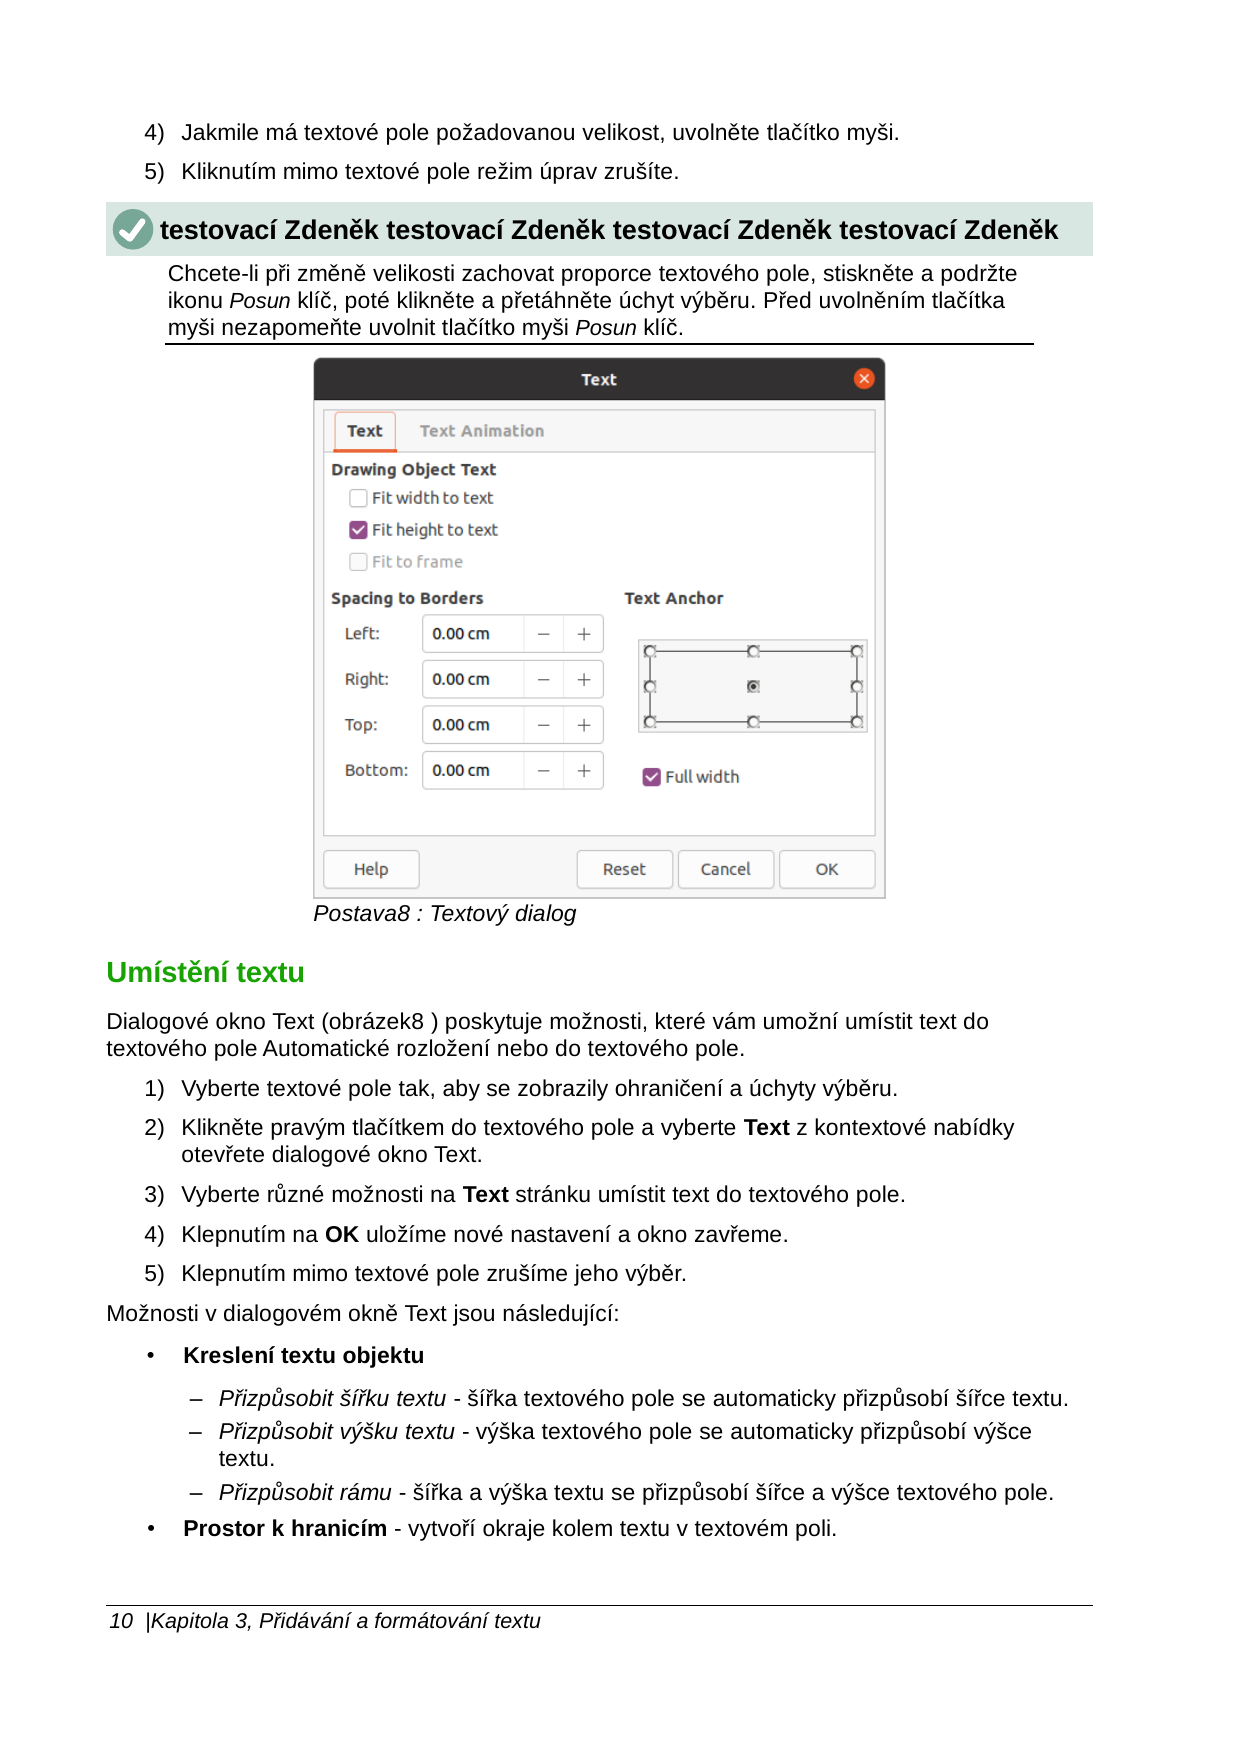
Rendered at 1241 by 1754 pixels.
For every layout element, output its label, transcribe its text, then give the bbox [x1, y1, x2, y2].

subtitle testovací Zdeněk testovací Zdeněk testovací Zdeněk testovací Zdeněk [106, 202, 1093, 256]
list Přizpůsobit výšku textu - výška textového pole se automaticky přizpůsobí výšce textu. [189, 1417, 1093, 1472]
picture [313, 357, 886, 899]
text Možnosti v dialogovém okně Text jsou následující: [106, 1299, 1093, 1326]
list Vyberte textové pole tak, aby se zobrazily ohraničení a úchyty výběru. [164, 1074, 1093, 1101]
list Klikněte pravým tlačítkem do textového pole a vyberte Text z kontextové nabídky otevřete dialogové okno Text. [164, 1114, 1093, 1168]
list Klepnutím na OK uložíme nové nastavení a okno zavřeme. [164, 1220, 1093, 1247]
text Postava 8 : Textový dialog [313, 899, 886, 926]
list Prostor k hranicím - vytvoří okraje kolem textu v textovém poli. [144, 1511, 1093, 1544]
list Jakmile má textové pole požadovanou velikost, uvolněte tlačítko myši. [164, 118, 1093, 145]
subtitle Umístění textu [106, 955, 1093, 989]
list Kliknutím mimo textové pole režim úprav zrušíte. [164, 158, 1093, 185]
list Přizpůsobit šířku textu - šířka textového pole se automaticky přizpůsobí šířce textu. [189, 1384, 1093, 1411]
list Klepnutím mimo textové pole zrušíme jeho výběr. [164, 1259, 1093, 1287]
list Kreslení textu objektu [144, 1339, 1093, 1372]
list Vyberte různé možnosti na Text stránku umístit text do textového pole. [164, 1180, 1093, 1207]
list Přizpůsobit rámu - šířka a výška textu se přizpůsobí šířce a výšce textového pole. [189, 1478, 1093, 1505]
text Chcete-li při změně velikosti zachovat proporce textového pole, stiskněte a podržte ikonu Posun klíč, poté klikněte a přetáhněte úchyt výběru. Před uvolněním tlačítka myši nezapomeňte uvolnit tlačítko myši Posun klíč. [164, 256, 1034, 345]
list Dialogové okno Text (obrázek 8 ) poskytuje možnosti, které vám umožní umístit text do textového pole Automatické rozložení nebo do textového pole. [106, 1007, 1093, 1062]
